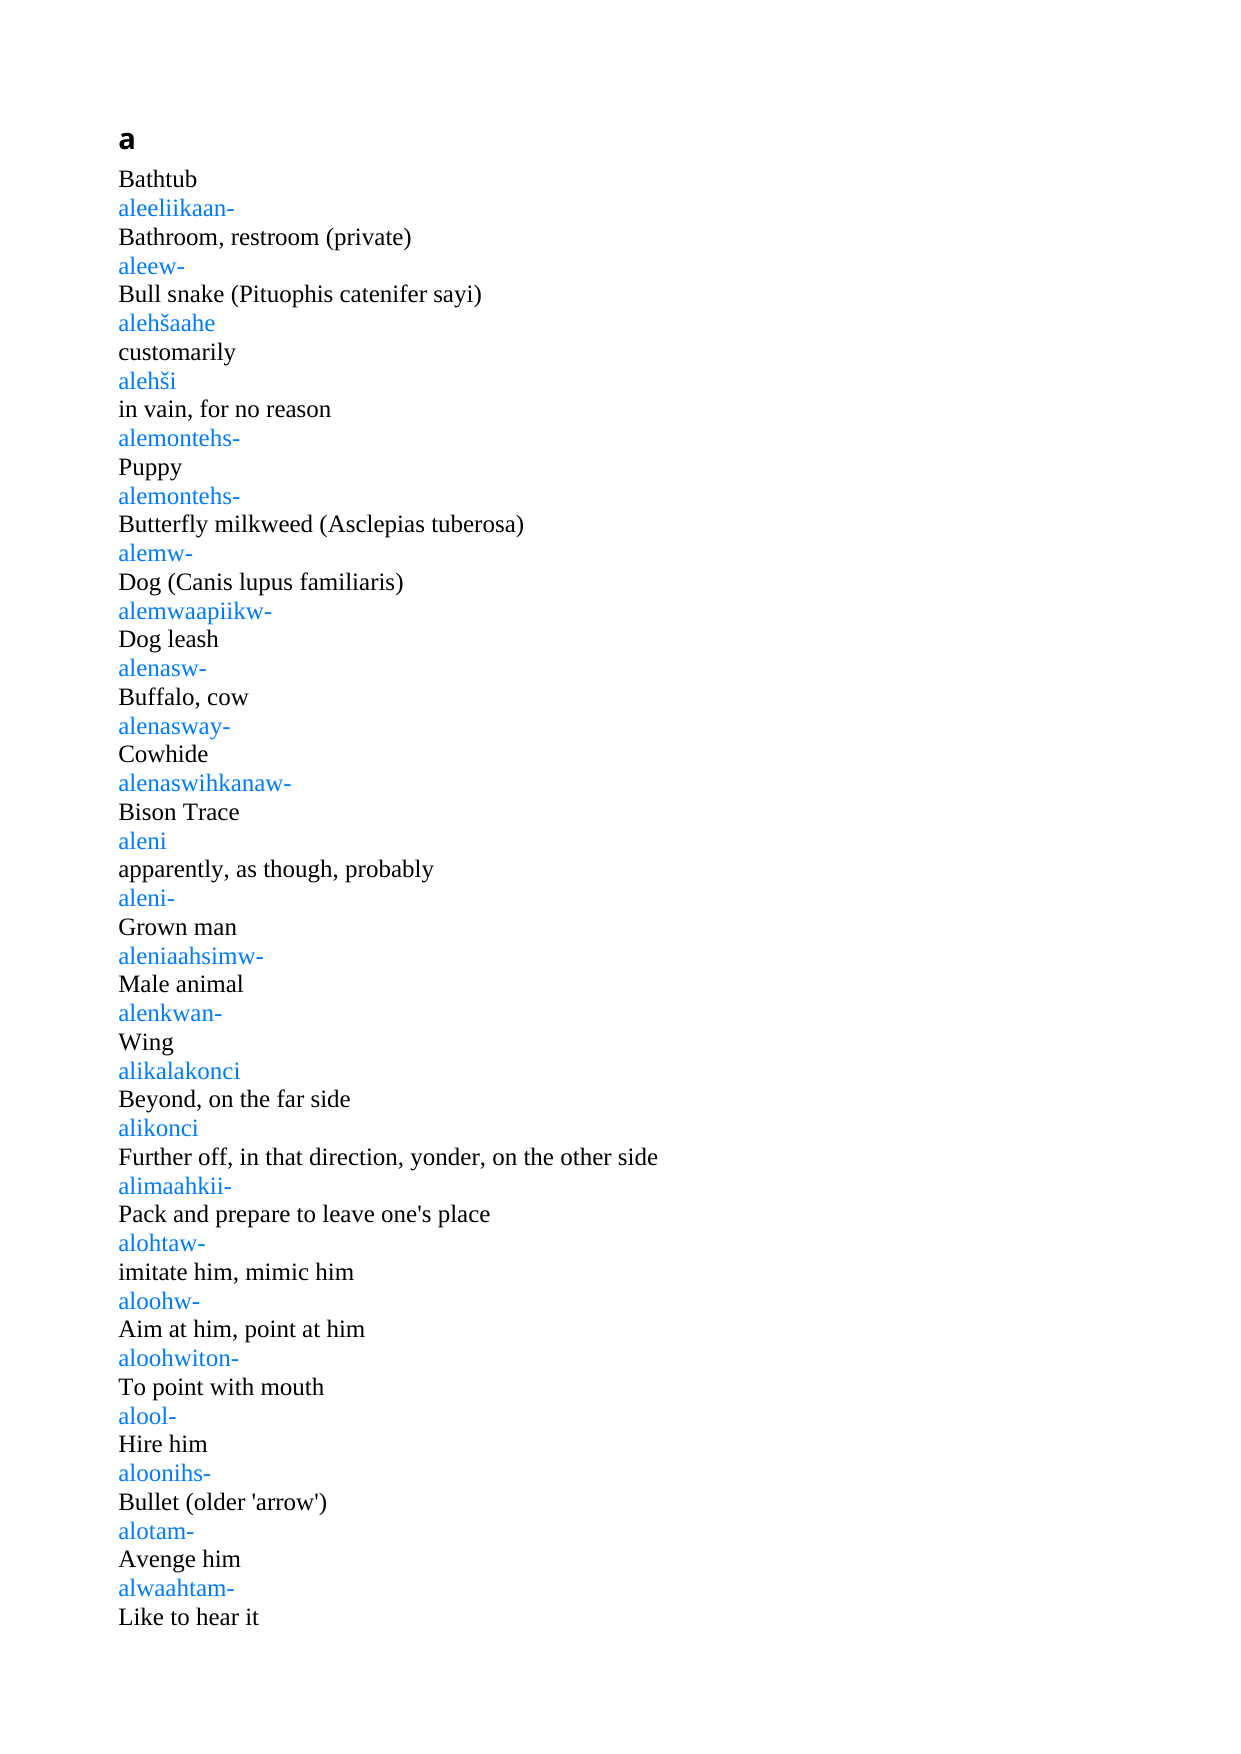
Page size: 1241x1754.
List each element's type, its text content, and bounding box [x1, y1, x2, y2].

table_cell alehši in vain, for no reason [118, 366, 834, 423]
table_cell aleniaahsimw- Male animal [118, 941, 834, 998]
table_cell alikonci Further off, in that direction, yonder, on the other side [118, 1113, 834, 1171]
table_cell aloohw- Aim at him, point at him [118, 1286, 834, 1343]
table_cell alemontehs- Puppy [118, 423, 834, 481]
table_cell alikalakonci Beyond, on the far side [118, 1056, 834, 1113]
table_cell alimaahkii- Pack and prepare to leave one's place [118, 1171, 834, 1228]
table_cell alehšaahe customarily [118, 308, 834, 366]
table_cell alemwaapiikw- Dog leash [118, 596, 834, 653]
table_cell aloohwiton- To point with mouth [118, 1343, 834, 1401]
table_cell aleni- Grown man [118, 883, 834, 941]
table_cell alemw- Dog (Canis lupus familiaris) [118, 538, 834, 596]
table_cell alool- Hire him [118, 1401, 834, 1458]
table_cell alotam- Avenge him [118, 1516, 834, 1573]
table_cell alenasw- Buffalo, cow [118, 653, 834, 711]
table_cell aleew- Bull snake (Pituophis catenifer sayi) [118, 251, 834, 308]
table_cell Bathtub [118, 165, 834, 193]
table_cell alohtaw- imitate him, mimic him [118, 1228, 834, 1286]
table_cell aleeliikaan- Bathroom, restroom (private) [118, 193, 834, 251]
table_cell aloonihs- Bullet (older 'arrow') [118, 1458, 834, 1516]
table_cell alemontehs- Butterfly milkweed (Asclepias tuberosa) [118, 481, 834, 538]
table_header a [118, 118, 834, 164]
table_cell alenasway- Cowhide [118, 711, 834, 768]
table_cell alwaahtam- Like to hear it [118, 1573, 834, 1631]
table_cell alenkwan- Wing [118, 998, 834, 1056]
table_cell aleni apparently, as though, probably [118, 826, 834, 883]
table_cell alenaswihkanaw- Bison Trace [118, 768, 834, 826]
